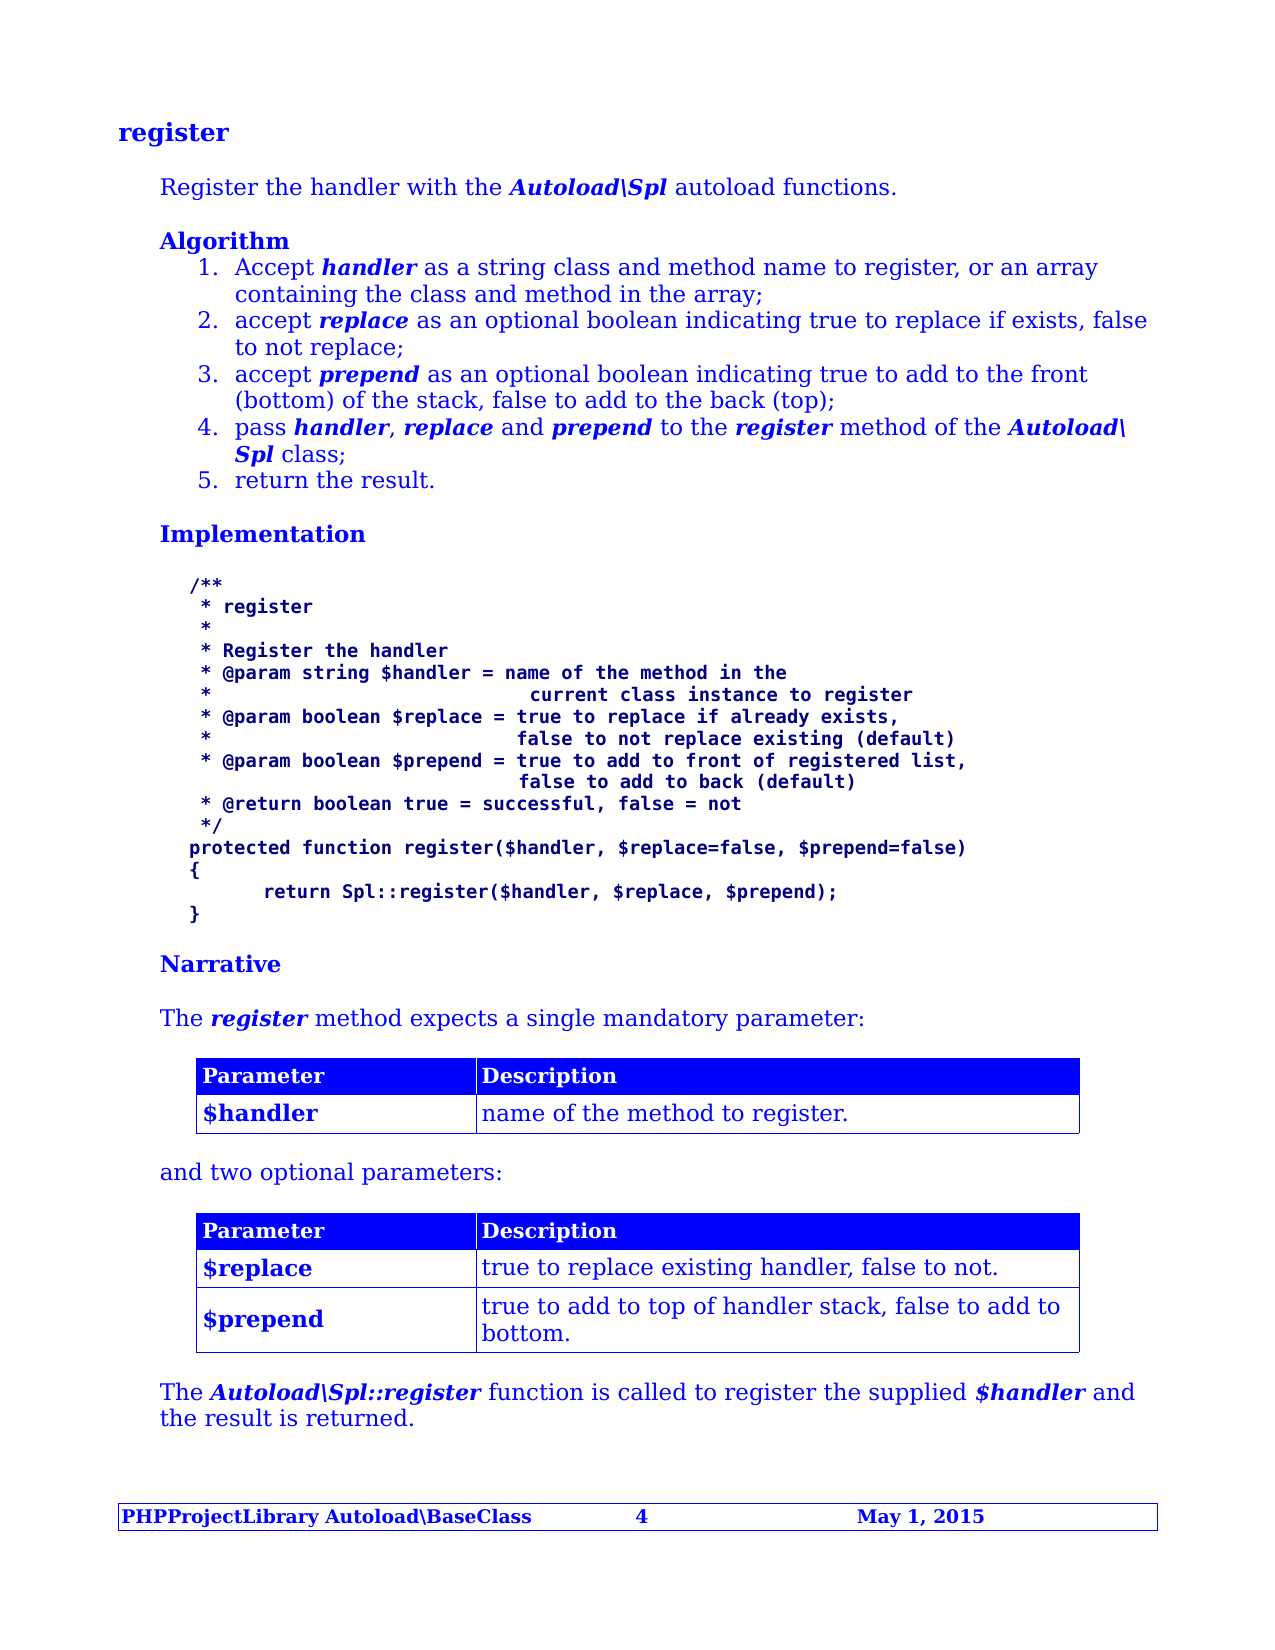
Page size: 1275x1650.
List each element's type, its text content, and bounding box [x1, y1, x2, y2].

table_cell $replace [197, 1250, 476, 1287]
list * register [189, 596, 1157, 618]
table_cell $handler [197, 1095, 476, 1133]
text and two optional parameters: [159, 1159, 1157, 1186]
text Algorithm [159, 227, 1157, 254]
text Narrative [159, 951, 1157, 978]
list accept replace as an optional boolean indicating true to replace if exists, false to not replace; [197, 308, 1157, 361]
title register [118, 118, 1157, 147]
list { [189, 859, 1157, 881]
list protected function register($handler, $replace=false, $prepend=false) [189, 837, 1157, 859]
list * @param boolean $replace = true to replace if already exists, [189, 706, 1157, 728]
text Implementation [159, 521, 1157, 548]
list * false to not replace existing (default) [189, 728, 1157, 749]
list * @return boolean true = successful, false = not [189, 793, 1157, 815]
text The register method expects a single mandatory parameter: [159, 1005, 1157, 1031]
list */ [189, 815, 1157, 837]
table_header Parameter [197, 1059, 476, 1094]
list accept prepend as an optional boolean indicating true to add to the front (bottom) of the stack, false to add to the back (top); [197, 361, 1157, 414]
list * [189, 618, 1157, 640]
table_cell $prepend [197, 1288, 476, 1352]
list return Spl::register($handler, $replace, $prepend); [189, 881, 1157, 903]
list } [189, 903, 1157, 924]
table_cell true to add to top of handler stack, false to add to bottom. [477, 1288, 1079, 1352]
list * Register the handler [189, 640, 1157, 662]
text The Autoload\Spl::register function is called to register the supplied $handler and the result is returned. [159, 1379, 1157, 1432]
table_header Description [477, 1214, 1079, 1249]
list /** [189, 574, 1157, 596]
list * @param boolean $prepend = true to add to front of registered list, [189, 749, 1157, 771]
table_cell name of the method to register. [477, 1095, 1079, 1133]
table_header Parameter [197, 1214, 476, 1249]
list pass handler, replace and prepend to the register method of the Autoload\Spl class; [197, 414, 1157, 468]
list false to add to back (default) [189, 771, 1157, 793]
list return the result. [197, 468, 1157, 494]
list * current class instance to register [189, 684, 1157, 706]
table_header Description [477, 1059, 1079, 1094]
list * @param string $handler = name of the method in the [189, 662, 1157, 684]
list Accept handler as a string class and method name to register, or an array containing the class and method in the array; [197, 254, 1157, 308]
text Register the handler with the Autoload\Spl autoload functions. [159, 174, 1157, 201]
table_cell true to replace existing handler, false to not. [477, 1250, 1079, 1287]
